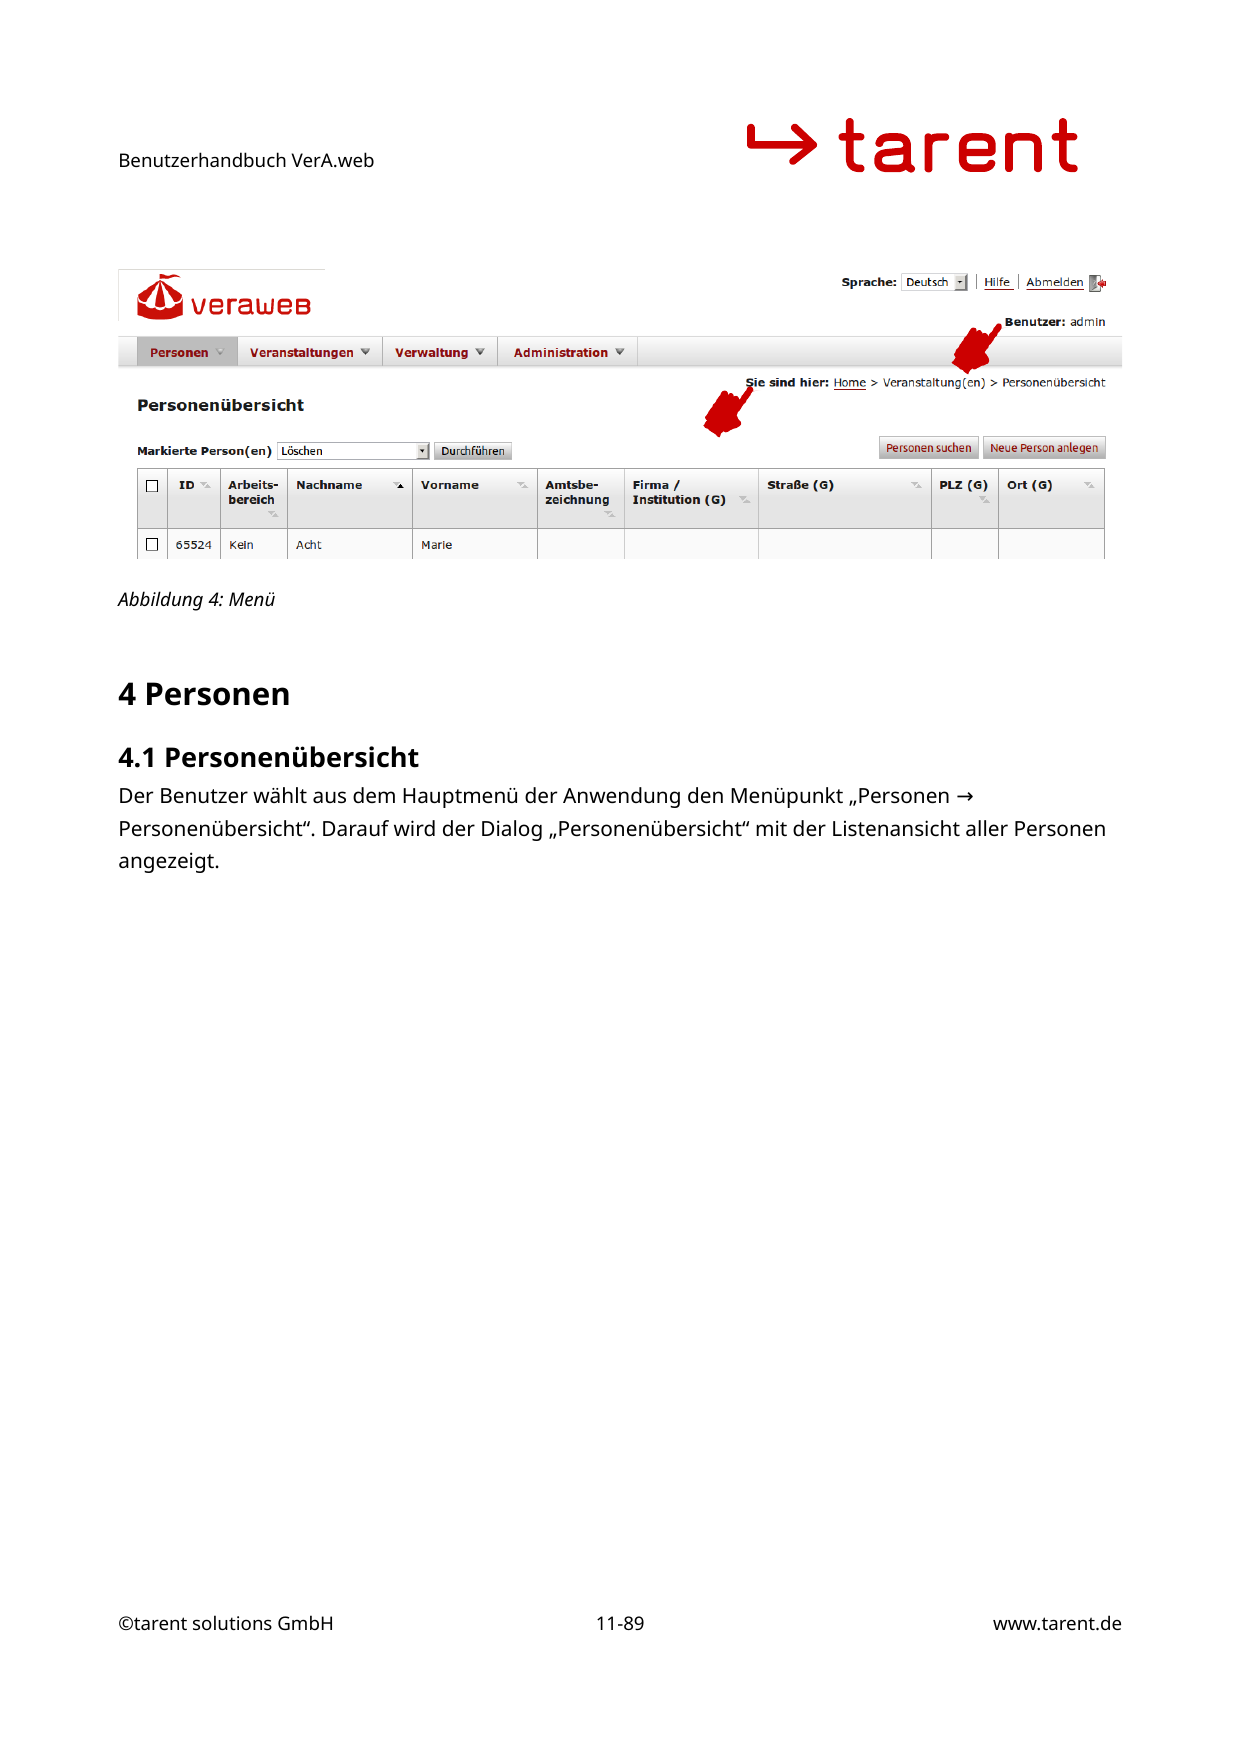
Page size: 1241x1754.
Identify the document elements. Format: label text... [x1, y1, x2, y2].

text Der Benutzer wählt aus dem Hauptmenü der Anwendung den Menüpunkt „Personen → Personenübersicht“. Darauf wird der Dialog „Personenübersicht“ mit der Listenansicht aller Personen angezeigt. [118, 781, 1122, 875]
text Abbildung 4: Menü [118, 559, 1122, 612]
subtitle Personen [118, 672, 1122, 715]
subtitle Personenübersicht [118, 739, 1122, 776]
picture [118, 269, 1123, 559]
